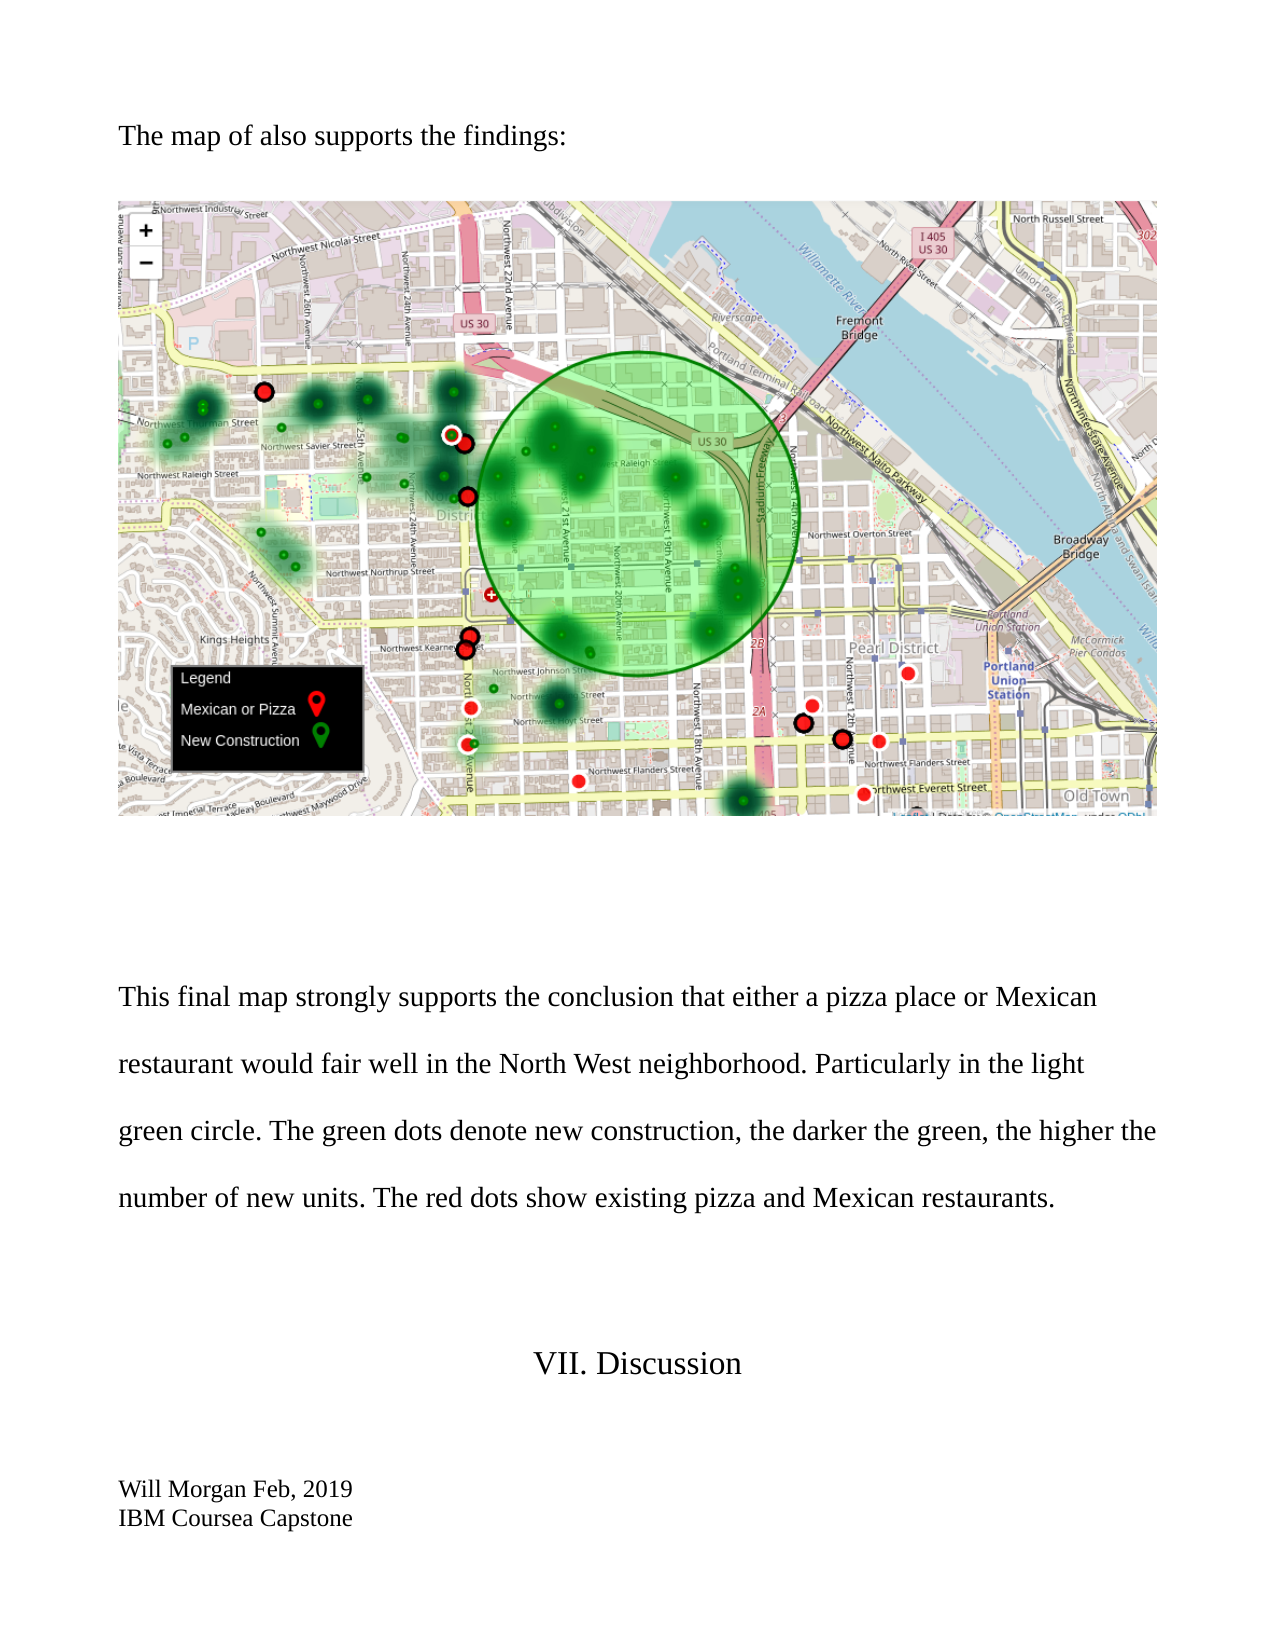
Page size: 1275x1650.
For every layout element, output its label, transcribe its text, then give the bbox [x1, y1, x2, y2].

text VII. Discussion [118, 1343, 1157, 1382]
picture [118, 200, 1157, 816]
text The map of also supports the findings: [118, 118, 1157, 152]
text This final map strongly supports the conclusion that either a pizza place or Mexican restaurant would fair well in the North West neighborhood. Particularly in the light green circle. The green dots denote new construction, the darker the green, the higher the number of new units. The red dots show existing pizza and Mexican restaurants. [118, 979, 1157, 1214]
